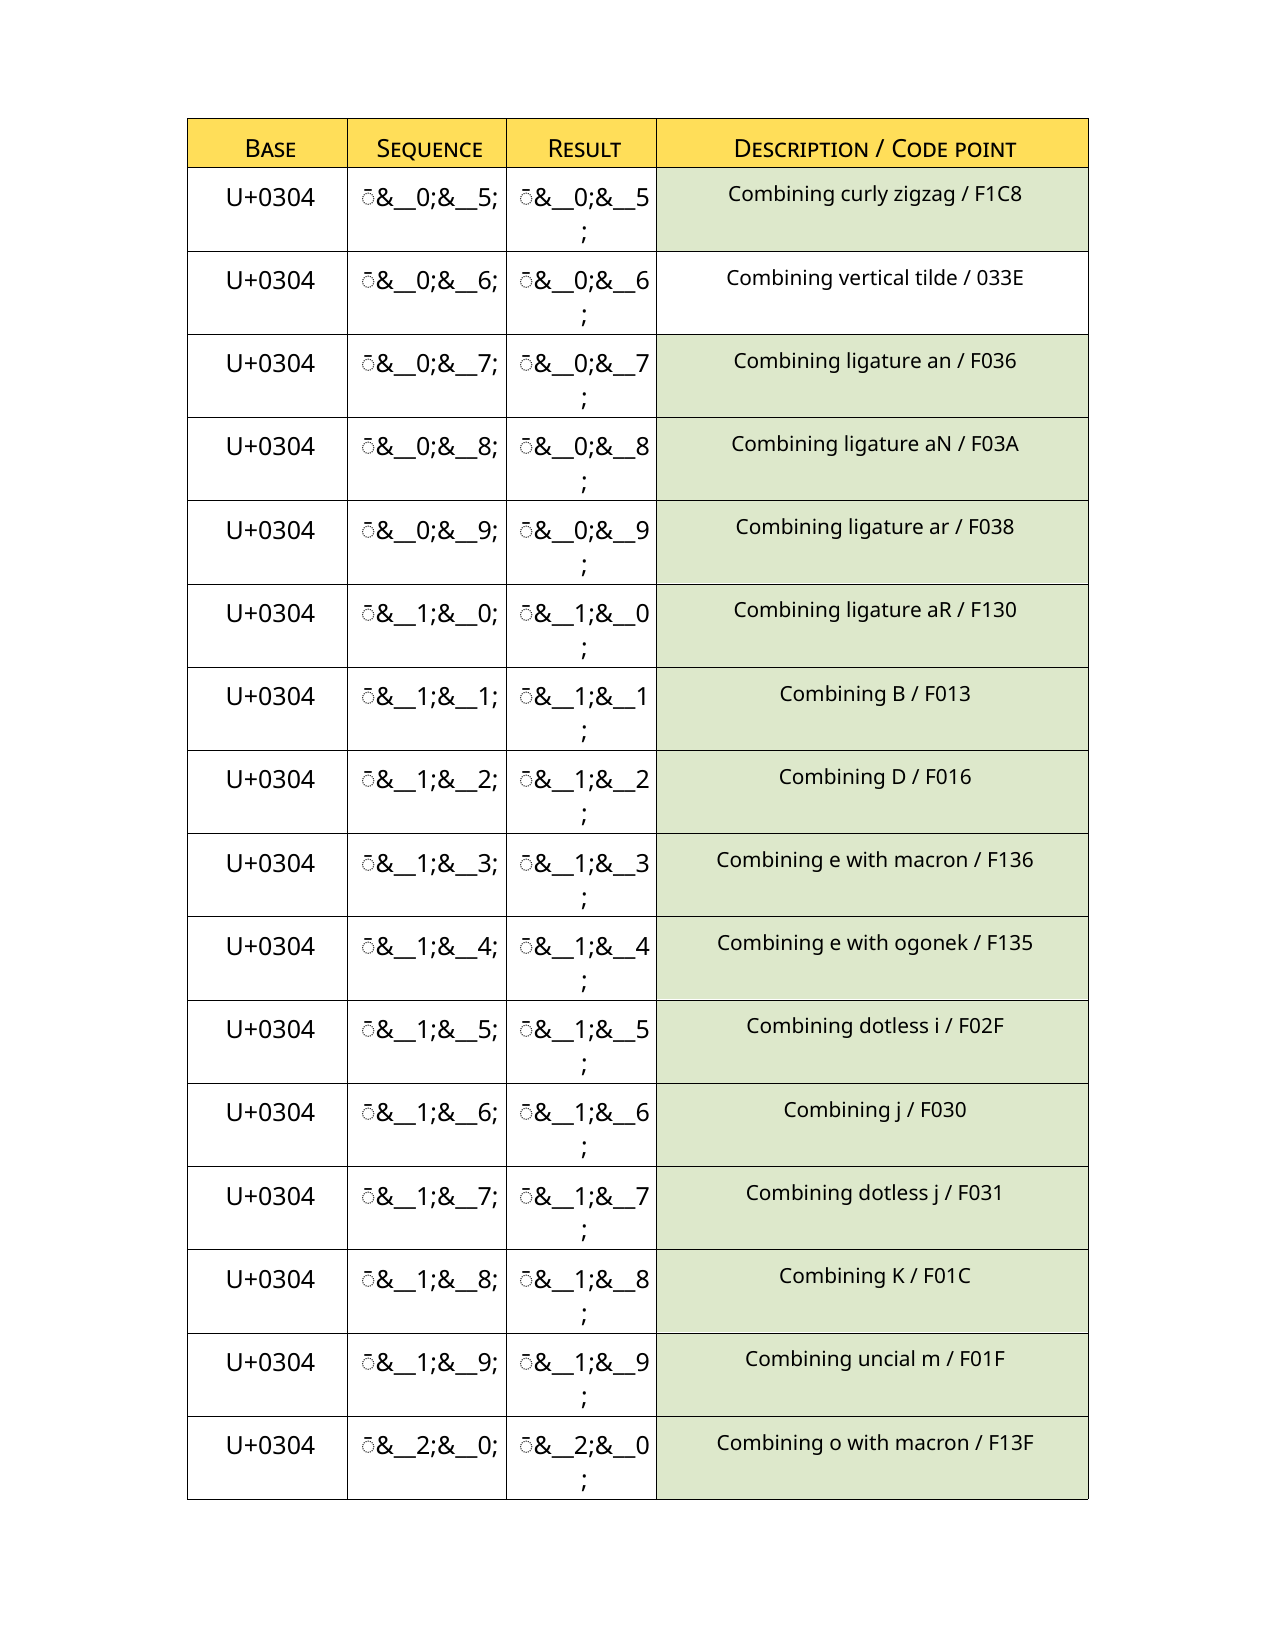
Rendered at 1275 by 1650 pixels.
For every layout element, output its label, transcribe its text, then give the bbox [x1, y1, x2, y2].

table_cell ◌̄&__1;&__8; [507, 1250, 656, 1332]
table_cell ◌̄&__1;&__7; [507, 1167, 656, 1249]
table_cell ◌̄&__1;&__5; [507, 1001, 656, 1083]
table_cell U+0304 [188, 1250, 347, 1332]
table_cell ◌̄&__1;&__6; [507, 1084, 656, 1166]
table_cell ◌̄&__0;&__8; [348, 418, 506, 500]
table_cell Combining e with ogonek / F135 [657, 917, 1088, 999]
table_cell ◌̄&__1;&__0; [507, 585, 656, 667]
table_cell Combining o with macron / F13F [657, 1417, 1088, 1499]
table_cell ◌̄&__1;&__1; [348, 668, 506, 750]
table_cell Combining vertical tilde / 033E [657, 252, 1088, 334]
table_cell Combining ligature ar / F038 [657, 501, 1088, 583]
table_cell ◌̄&__1;&__2; [507, 751, 656, 833]
table_cell ◌̄&__1;&__2; [348, 751, 506, 833]
table_cell U+0304 [188, 1001, 347, 1083]
table_cell U+0304 [188, 501, 347, 583]
table_header Sequence [348, 119, 506, 167]
table_cell U+0304 [188, 1417, 347, 1499]
table_cell U+0304 [188, 917, 347, 999]
table_cell Combining curly zigzag / F1C8 [657, 168, 1088, 251]
table_header Result [507, 119, 656, 167]
table_cell U+0304 [188, 1334, 347, 1416]
table_cell ◌̄&__1;&__0; [348, 585, 506, 667]
table_cell U+0304 [188, 585, 347, 667]
table_header Base [188, 119, 347, 167]
table_cell U+0304 [188, 668, 347, 750]
table_cell Combining D / F016 [657, 751, 1088, 833]
table_cell ◌̄&__1;&__6; [348, 1084, 506, 1166]
table_cell Combining j / F030 [657, 1084, 1088, 1166]
table_cell ◌̄&__1;&__4; [507, 917, 656, 999]
table_cell U+0304 [188, 335, 347, 417]
table_cell Combining ligature aR / F130 [657, 585, 1088, 667]
table_cell ◌̄&__0;&__9; [348, 501, 506, 583]
table_cell Combining e with macron / F136 [657, 834, 1088, 916]
table_cell U+0304 [188, 1167, 347, 1249]
table_cell ◌̄&__1;&__5; [348, 1001, 506, 1083]
table_cell ◌̄&__1;&__3; [348, 834, 506, 916]
table_cell ◌̄&__0;&__5; [507, 168, 656, 251]
table_cell ◌̄&__1;&__7; [348, 1167, 506, 1249]
table_cell Combining B / F013 [657, 668, 1088, 750]
table_cell ◌̄&__1;&__8; [348, 1250, 506, 1332]
table_cell ◌̄&__1;&__4; [348, 917, 506, 999]
table_cell ◌̄&__1;&__9; [507, 1334, 656, 1416]
table_cell ◌̄&__0;&__5; [348, 168, 506, 251]
table_cell Combining dotless i / F02F [657, 1001, 1088, 1083]
table_cell ◌̄&__1;&__9; [348, 1334, 506, 1416]
table_cell ◌̄&__0;&__7; [507, 335, 656, 417]
table_cell ◌̄&__0;&__9; [507, 501, 656, 583]
table_cell Combining ligature aN / F03A [657, 418, 1088, 500]
table_header Description / Code point [657, 119, 1088, 167]
table_cell ◌̄&__1;&__3; [507, 834, 656, 916]
table_cell Combining uncial m / F01F [657, 1334, 1088, 1416]
table_cell ◌̄&__0;&__7; [348, 335, 506, 417]
table_cell ◌̄&__0;&__6; [507, 252, 656, 334]
table_cell Combining dotless j / F031 [657, 1167, 1088, 1249]
table_cell ◌̄&__2;&__0; [507, 1417, 656, 1499]
table_cell U+0304 [188, 1084, 347, 1166]
table_cell ◌̄&__0;&__6; [348, 252, 506, 334]
table_cell U+0304 [188, 168, 347, 251]
table_cell ◌̄&__1;&__1; [507, 668, 656, 750]
table_cell U+0304 [188, 834, 347, 916]
table_cell Combining ligature an / F036 [657, 335, 1088, 417]
table_cell U+0304 [188, 751, 347, 833]
table_cell ◌̄&__2;&__0; [348, 1417, 506, 1499]
table_cell ◌̄&__0;&__8; [507, 418, 656, 500]
table_cell Combining K / F01C [657, 1250, 1088, 1332]
table_cell U+0304 [188, 418, 347, 500]
table_cell U+0304 [188, 252, 347, 334]
